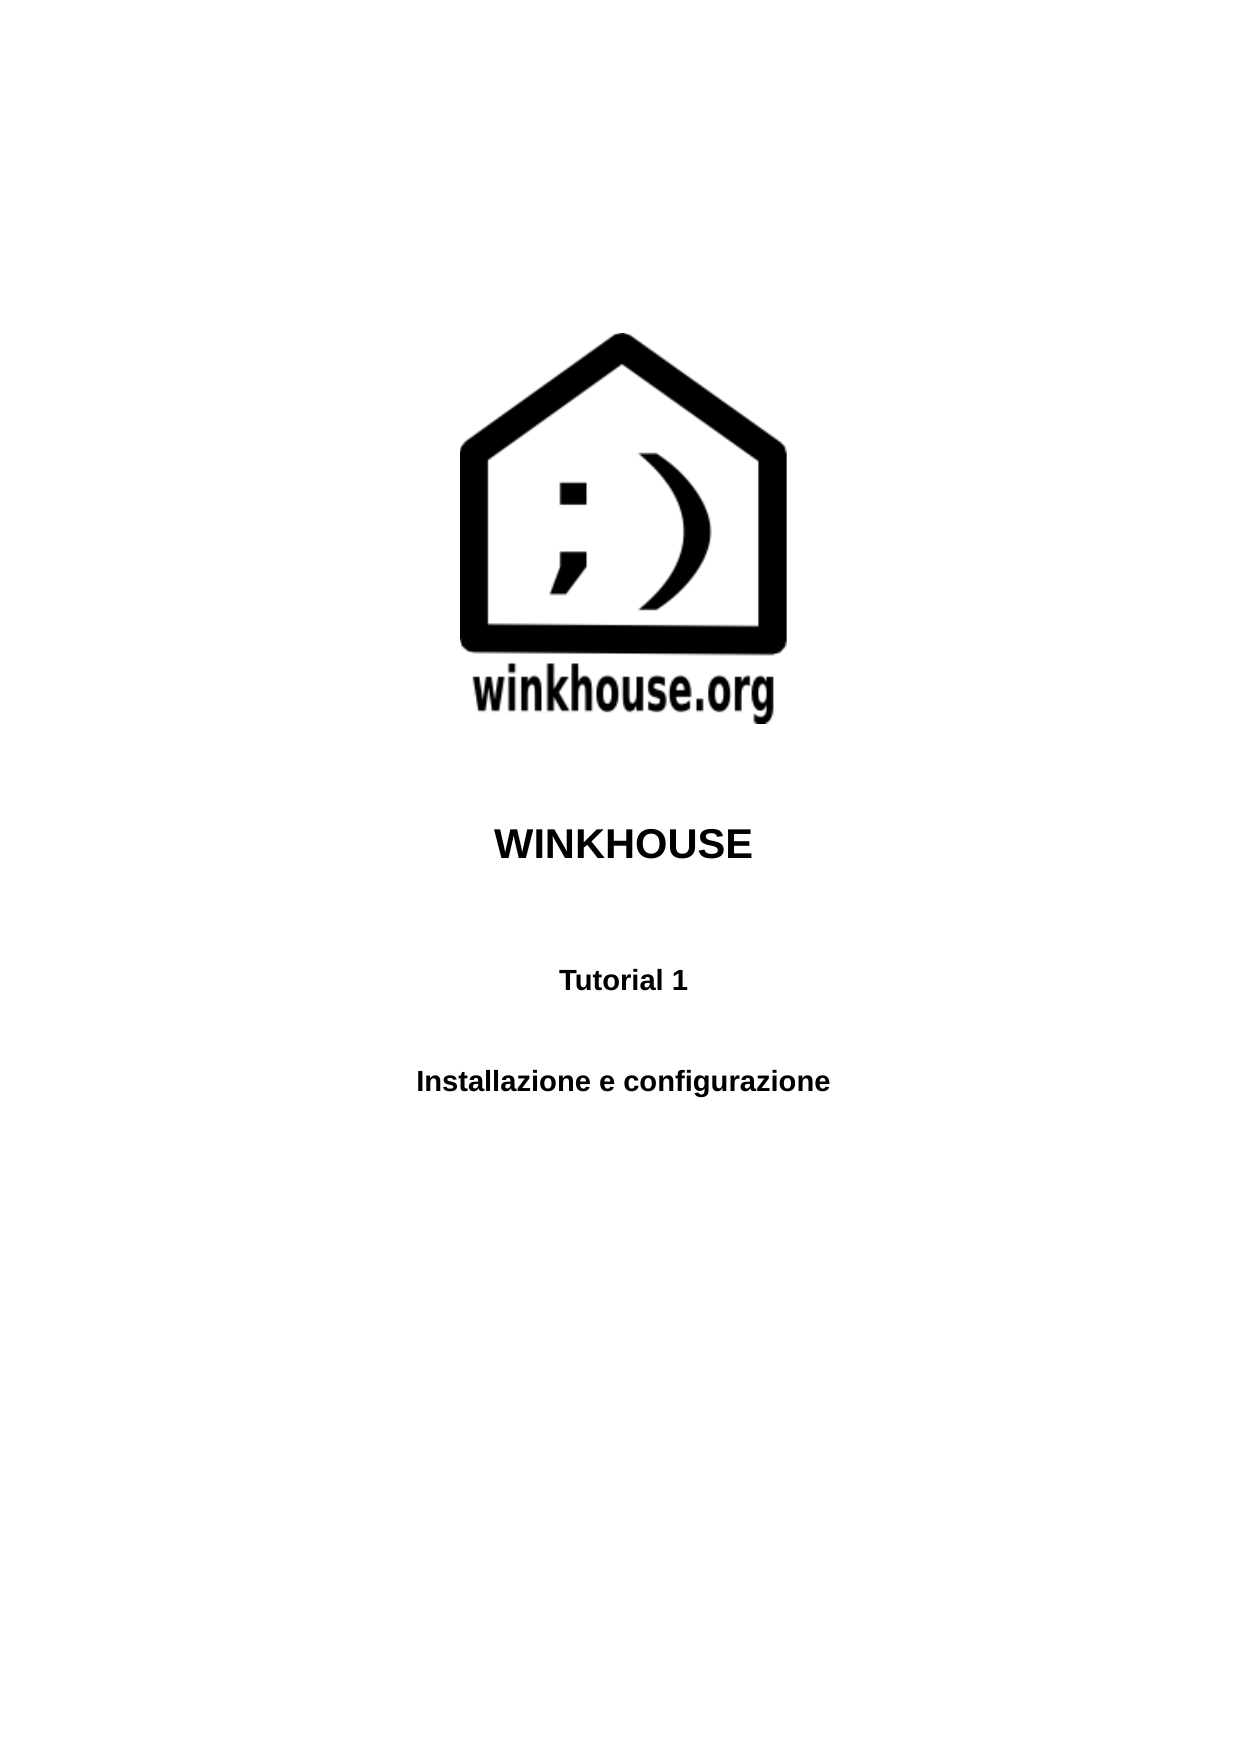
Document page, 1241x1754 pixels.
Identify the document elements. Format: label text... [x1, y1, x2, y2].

text WINKHOUSE [64, 819, 1183, 867]
text Installazione e configurazione [64, 1064, 1183, 1097]
text Tutorial 1 [64, 963, 1183, 997]
picture [460, 333, 787, 724]
